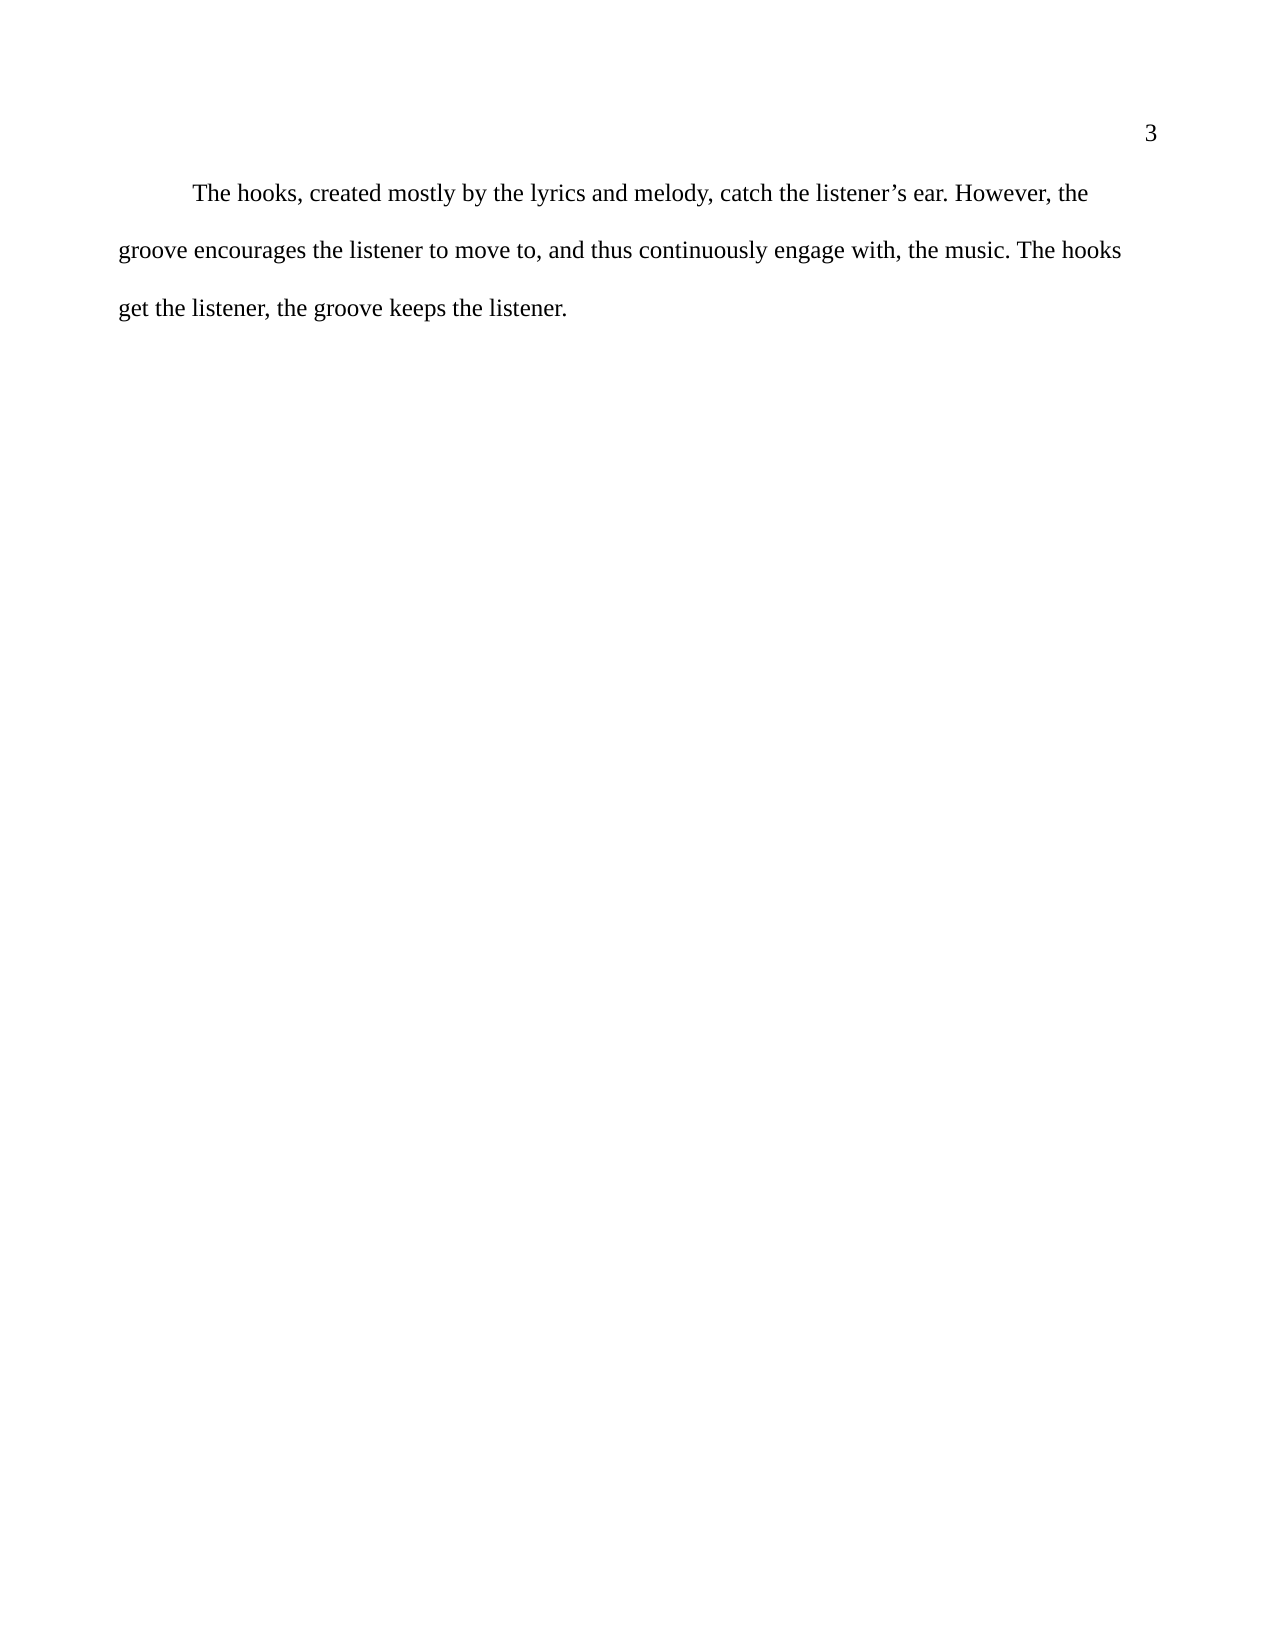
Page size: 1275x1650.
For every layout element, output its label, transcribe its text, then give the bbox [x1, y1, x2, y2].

text The hooks, created mostly by the lyrics and melody, catch the listener’s ear. However, the groove encourages the listener to move to, and thus continuously engage with, the music. The hooks get the listener, the groove keeps the listener. [118, 178, 1157, 322]
